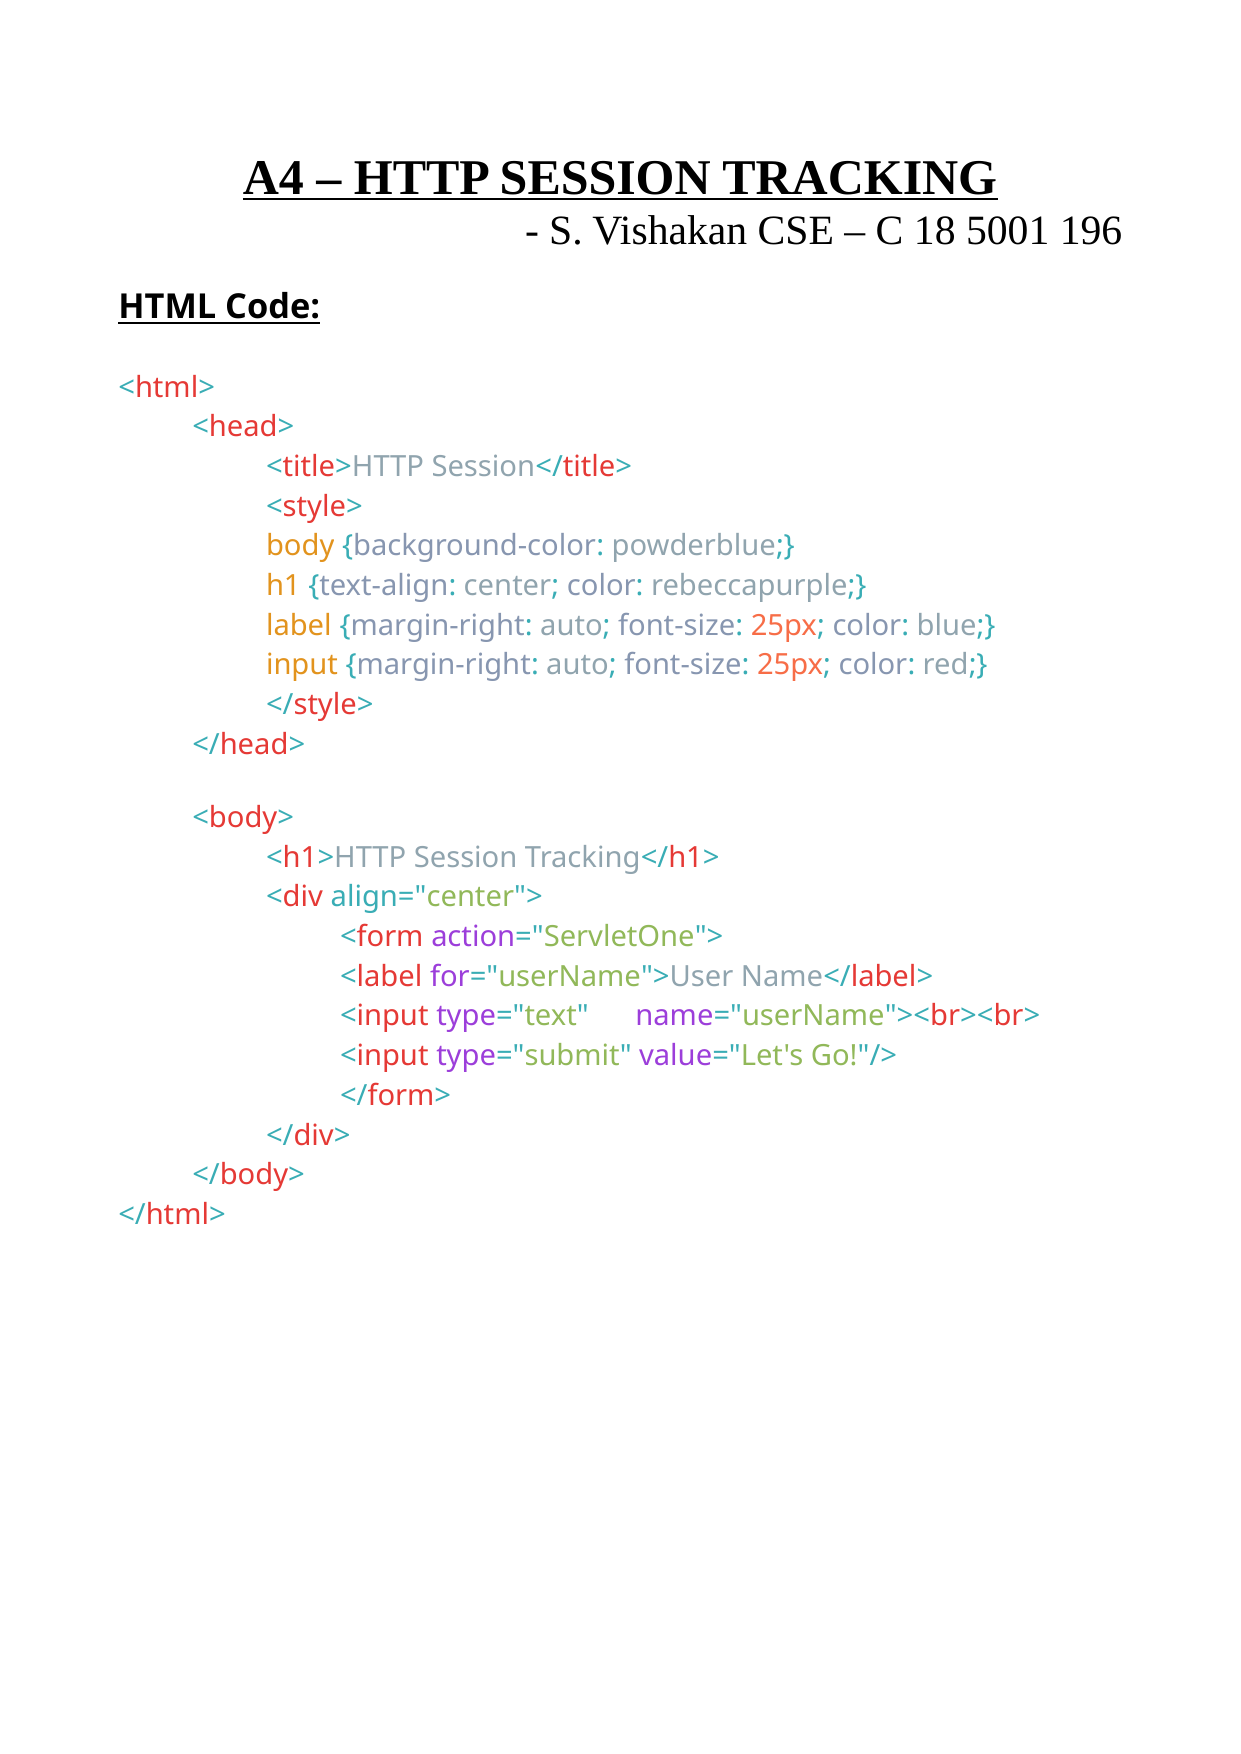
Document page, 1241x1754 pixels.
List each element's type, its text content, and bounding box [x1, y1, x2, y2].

text <head> [118, 406, 1122, 445]
text <form action="ServletOne"> [118, 915, 1122, 955]
text A4 – HTTP SESSION TRACKING [118, 148, 1122, 205]
text <div align="center"> [266, 876, 1122, 915]
text input {margin-right: auto; font-size: 25px; color: red;} [118, 644, 1122, 683]
text </div> [266, 1114, 1122, 1153]
text <label for="userName">User Name</label> [266, 955, 1122, 995]
text h1 {text-align: center; color: rebeccapurple;} [118, 564, 1122, 604]
text <style> [118, 485, 1122, 524]
text <body> [118, 796, 1122, 836]
text <title>HTTP Session</title> [118, 445, 1122, 485]
text - S. Vishakan CSE – C 18 5001 196 [118, 205, 1122, 253]
text <html> [118, 366, 1122, 406]
text <h1>HTTP Session Tracking</h1> [266, 836, 1122, 876]
text HTML Code: [118, 282, 1122, 329]
text <input type="submit" value="Let's Go!"/> [266, 1034, 1122, 1074]
text </body> [118, 1153, 1122, 1193]
text label {margin-right: auto; font-size: 25px; color: blue;} [118, 604, 1122, 644]
text </head> [118, 723, 1122, 763]
text </html> [118, 1193, 1122, 1233]
text <input type="text" name="userName"><br><br> [266, 995, 1122, 1034]
text </style> [118, 683, 1122, 723]
text </form> [266, 1074, 1122, 1114]
text body {background-color: powderblue;} [118, 524, 1122, 564]
